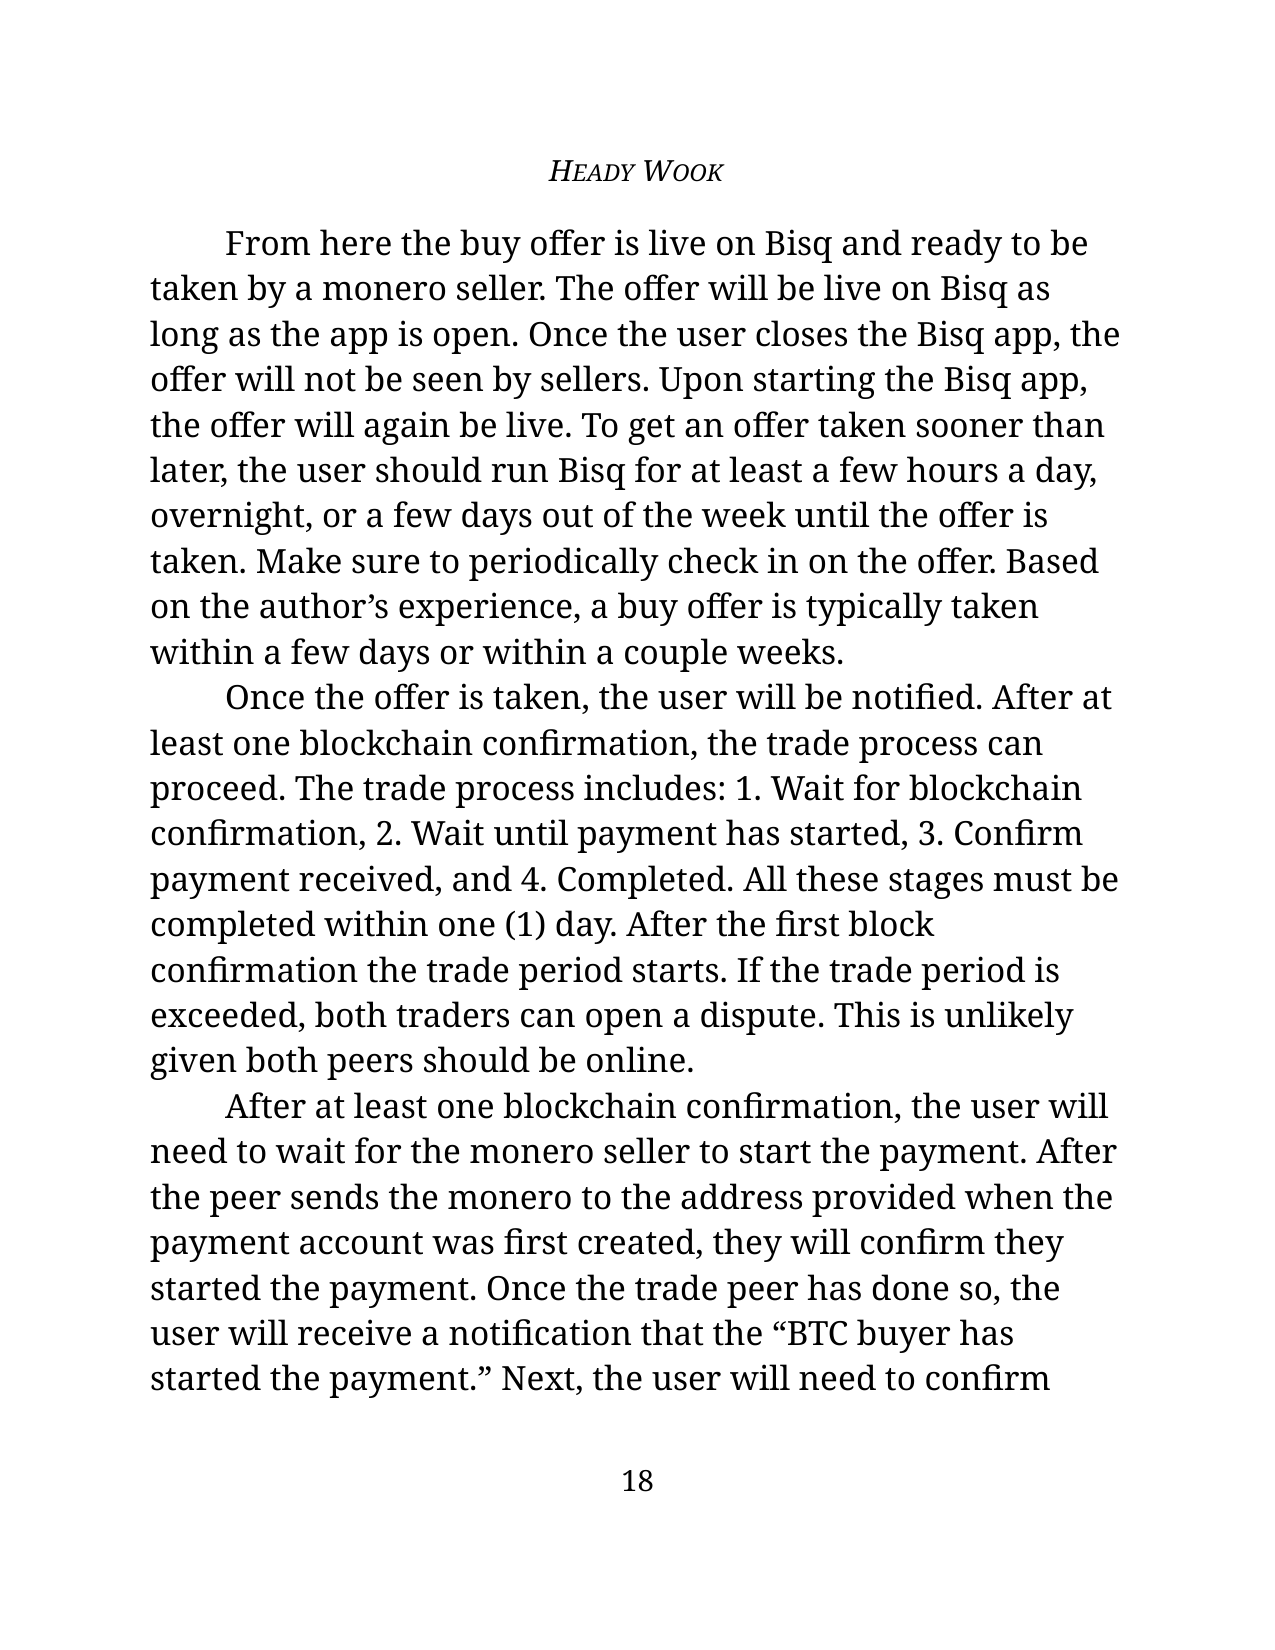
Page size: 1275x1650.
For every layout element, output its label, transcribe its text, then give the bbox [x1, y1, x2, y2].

text Once the offer is taken, the user will be notified. After at least one blockchain confirmation, the trade process can proceed. The trade process includes: 1. Wait for blockchain confirmation, 2. Wait until payment has started, 3. Confirm payment received, and 4. Completed. All these stages must be completed within one (1) day. After the first block confirmation the trade period starts. If the trade period is exceeded, both traders can open a dispute. This is unlikely given both peers should be online. [150, 674, 1125, 1083]
text From here the buy offer is live on Bisq and ready to be taken by a monero seller. The offer will be live on Bisq as long as the app is open. Once the user closes the Bisq app, the offer will not be seen by sellers. Upon starting the Bisq app, the offer will again be live. To get an offer taken sooner than later, the user should run Bisq for at least a few hours a day, overnight, or a few days out of the week until the offer is taken. Make sure to periodically check in on the offer. Based on the author’s experience, a buy offer is typically taken within a few days or within a couple weeks. [150, 220, 1125, 674]
text After at least one blockchain confirmation, the user will need to wait for the monero seller to start the payment. After the peer sends the monero to the address provided when the payment account was first created, they will confirm they started the payment. Once the trade peer has done so, the user will receive a notification that the “BTC buyer has started the payment.” Next, the user will need to confirm [150, 1083, 1125, 1401]
